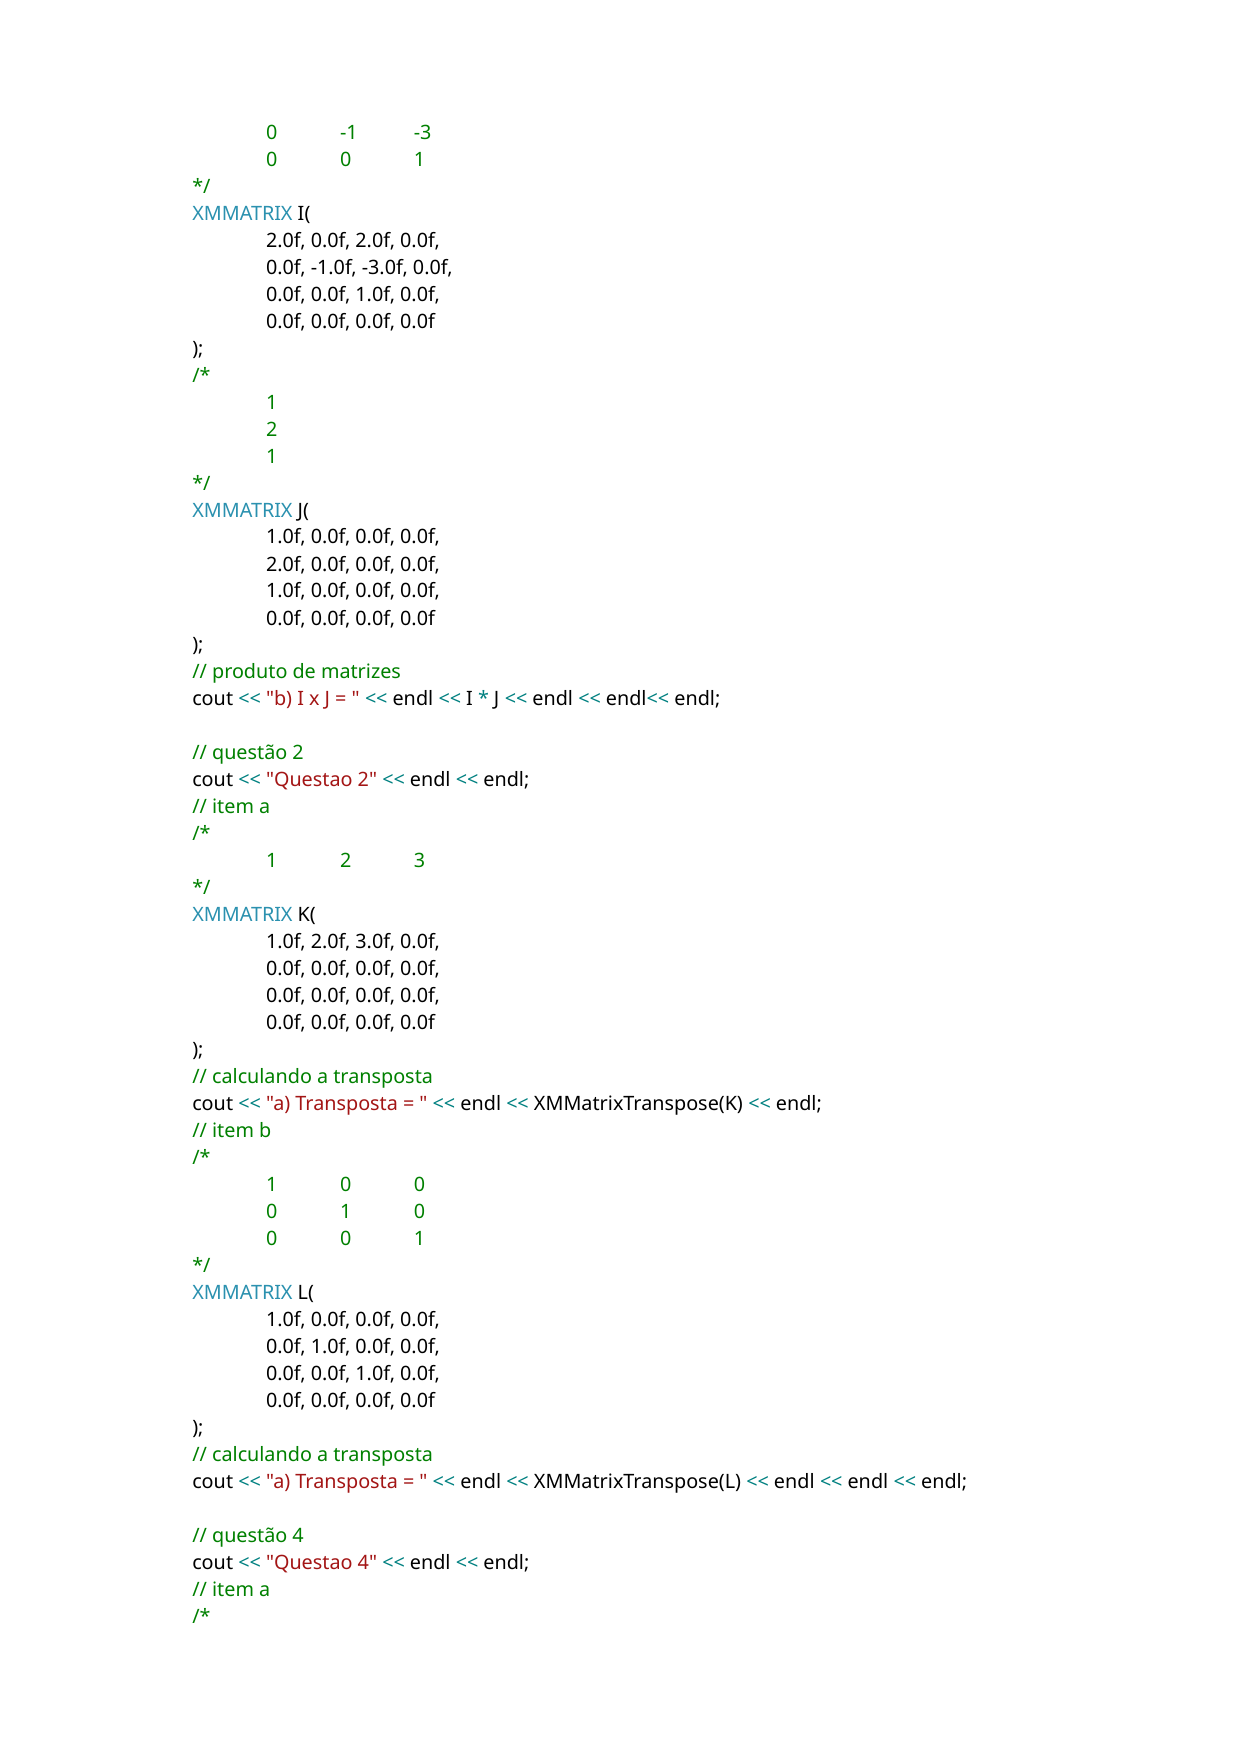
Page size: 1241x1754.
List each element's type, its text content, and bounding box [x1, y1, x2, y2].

text 1.0f, 2.0f, 3.0f, 0.0f, [118, 927, 1122, 954]
text // item a [118, 1575, 1122, 1602]
text // questão 4 [118, 1521, 1122, 1548]
text cout << "Questao 4" << endl << endl; [118, 1548, 1122, 1575]
text // produto de matrizes [118, 658, 1122, 685]
text 2 [118, 415, 1122, 442]
text /* [118, 819, 1122, 847]
text /* [118, 1143, 1122, 1170]
text XMMATRIX J( [118, 496, 1122, 523]
text 0.0f, -1.0f, -3.0f, 0.0f, [118, 253, 1122, 280]
text 0.0f, 0.0f, 1.0f, 0.0f, [118, 280, 1122, 307]
text */ [118, 469, 1122, 496]
text 1 0 0 [118, 1170, 1122, 1197]
text XMMATRIX K( [118, 901, 1122, 927]
text 0.0f, 0.0f, 1.0f, 0.0f, [118, 1359, 1122, 1386]
text 0 0 1 [118, 1224, 1122, 1251]
text // item a [118, 793, 1122, 819]
text */ [118, 873, 1122, 901]
text 0 0 1 [118, 145, 1122, 172]
text // item b [118, 1116, 1122, 1143]
text cout << "a) Transposta = " << endl << XMMatrixTranspose(K) << endl; [118, 1089, 1122, 1116]
text ); [118, 1413, 1122, 1440]
text cout << "b) I x J = " << endl << I * J << endl << endl<< endl; [118, 685, 1122, 712]
text // questão 2 [118, 739, 1122, 766]
text /* [118, 361, 1122, 388]
text // calculando a transposta [118, 1440, 1122, 1467]
text /* [118, 1602, 1122, 1629]
text 1.0f, 0.0f, 0.0f, 0.0f, [118, 577, 1122, 604]
text 0 -1 -3 [118, 118, 1122, 145]
text ); [118, 1035, 1122, 1062]
text ); [118, 334, 1122, 361]
text 0.0f, 0.0f, 0.0f, 0.0f [118, 1386, 1122, 1413]
text 1.0f, 0.0f, 0.0f, 0.0f, [118, 523, 1122, 550]
text */ [118, 1251, 1122, 1278]
text 2.0f, 0.0f, 2.0f, 0.0f, [118, 226, 1122, 253]
text XMMATRIX I( [118, 199, 1122, 226]
text 2.0f, 0.0f, 0.0f, 0.0f, [118, 550, 1122, 577]
text 0 1 0 [118, 1197, 1122, 1224]
text ); [118, 631, 1122, 658]
text 0.0f, 1.0f, 0.0f, 0.0f, [118, 1332, 1122, 1359]
text 0.0f, 0.0f, 0.0f, 0.0f, [118, 981, 1122, 1008]
text 0.0f, 0.0f, 0.0f, 0.0f [118, 1008, 1122, 1035]
text 0.0f, 0.0f, 0.0f, 0.0f [118, 307, 1122, 334]
text 1 [118, 442, 1122, 469]
text 1 2 3 [118, 847, 1122, 873]
text 0.0f, 0.0f, 0.0f, 0.0f, [118, 954, 1122, 981]
text 1 [118, 388, 1122, 415]
text XMMATRIX L( [118, 1278, 1122, 1305]
text 0.0f, 0.0f, 0.0f, 0.0f [118, 604, 1122, 631]
text cout << "Questao 2" << endl << endl; [118, 766, 1122, 793]
text cout << "a) Transposta = " << endl << XMMatrixTranspose(L) << endl << endl << endl; [118, 1467, 1122, 1494]
text */ [118, 172, 1122, 199]
text // calculando a transposta [118, 1062, 1122, 1089]
text 1.0f, 0.0f, 0.0f, 0.0f, [118, 1305, 1122, 1332]
